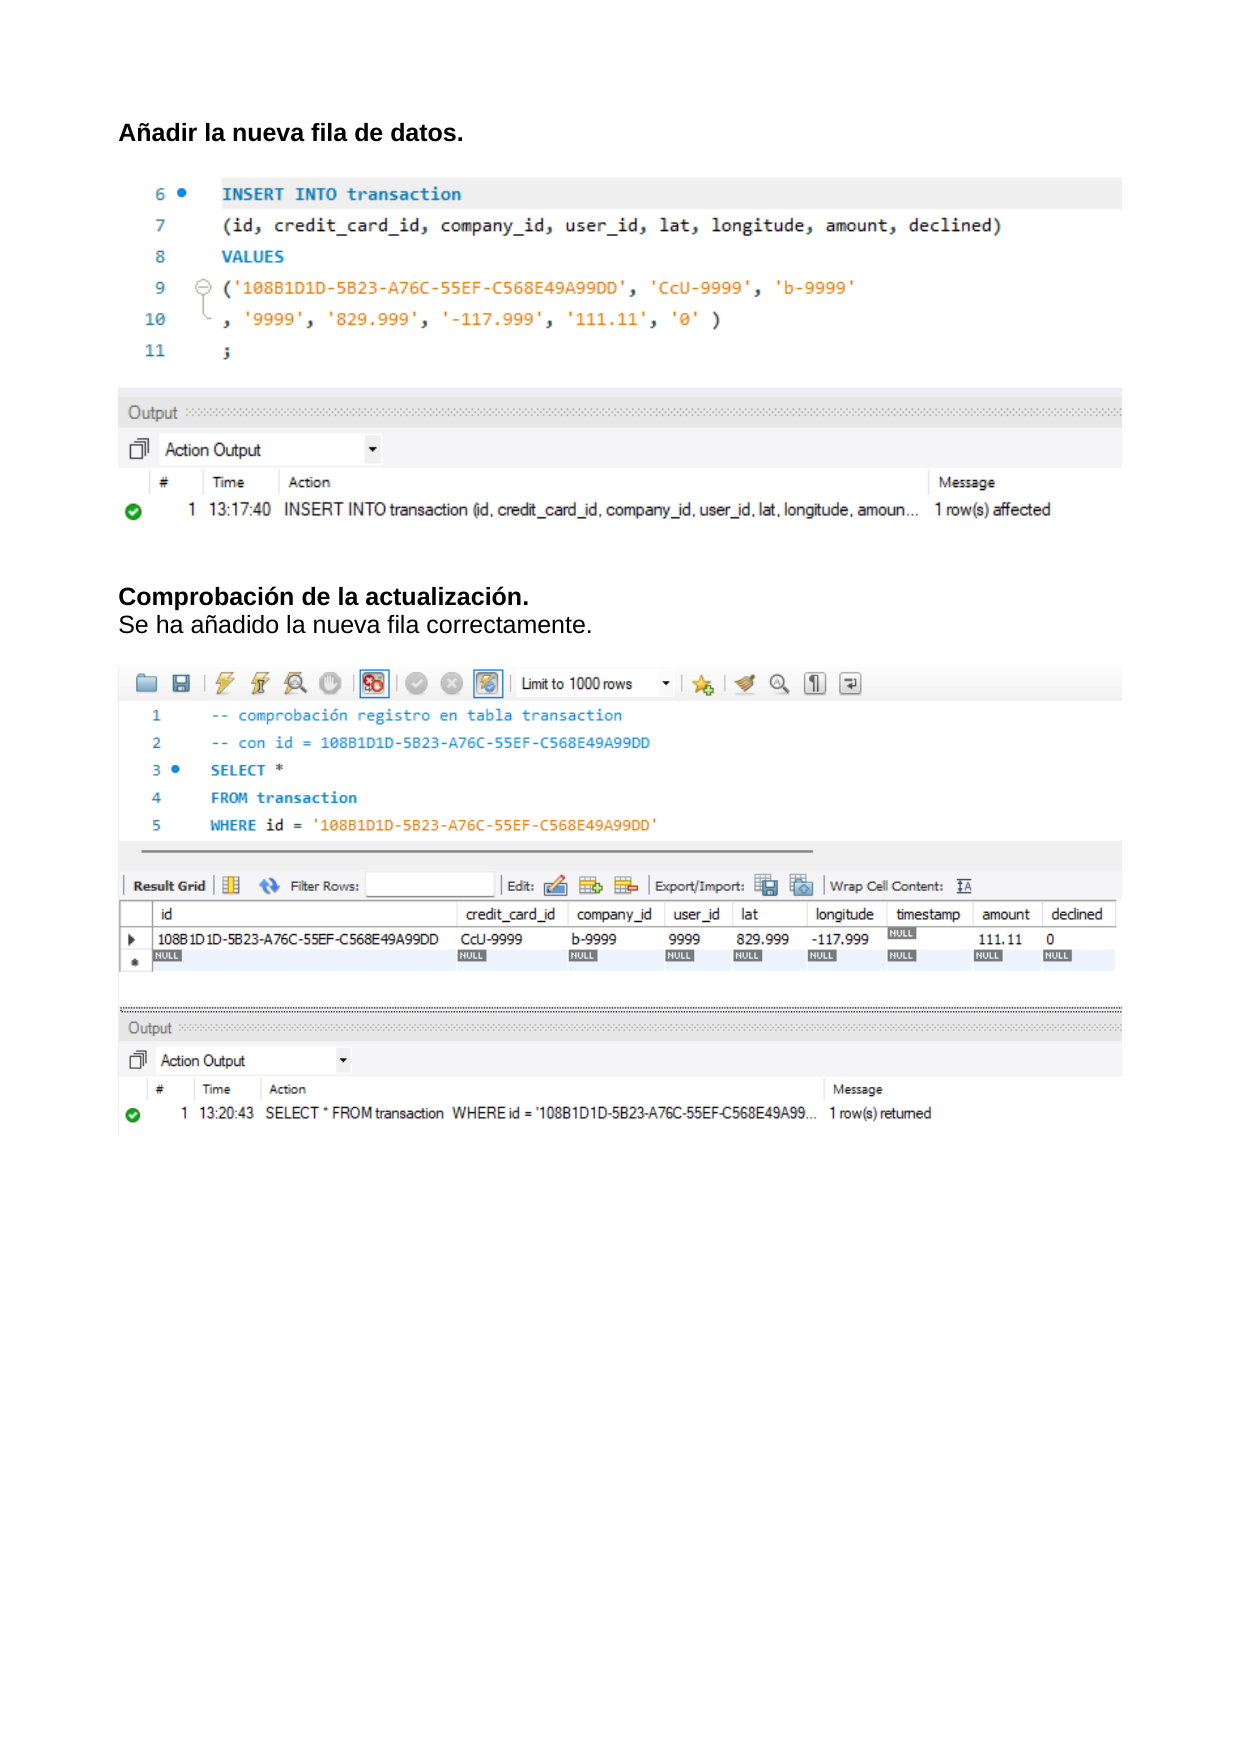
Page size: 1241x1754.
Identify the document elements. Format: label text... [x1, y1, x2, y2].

picture [118, 667, 1123, 1137]
text Añadir la nueva fila de datos. [118, 118, 1122, 147]
picture [118, 175, 1123, 553]
text Comprobación de la actualización. [118, 582, 1122, 610]
text Se ha añadido la nueva fila correctamente. [118, 610, 1122, 639]
